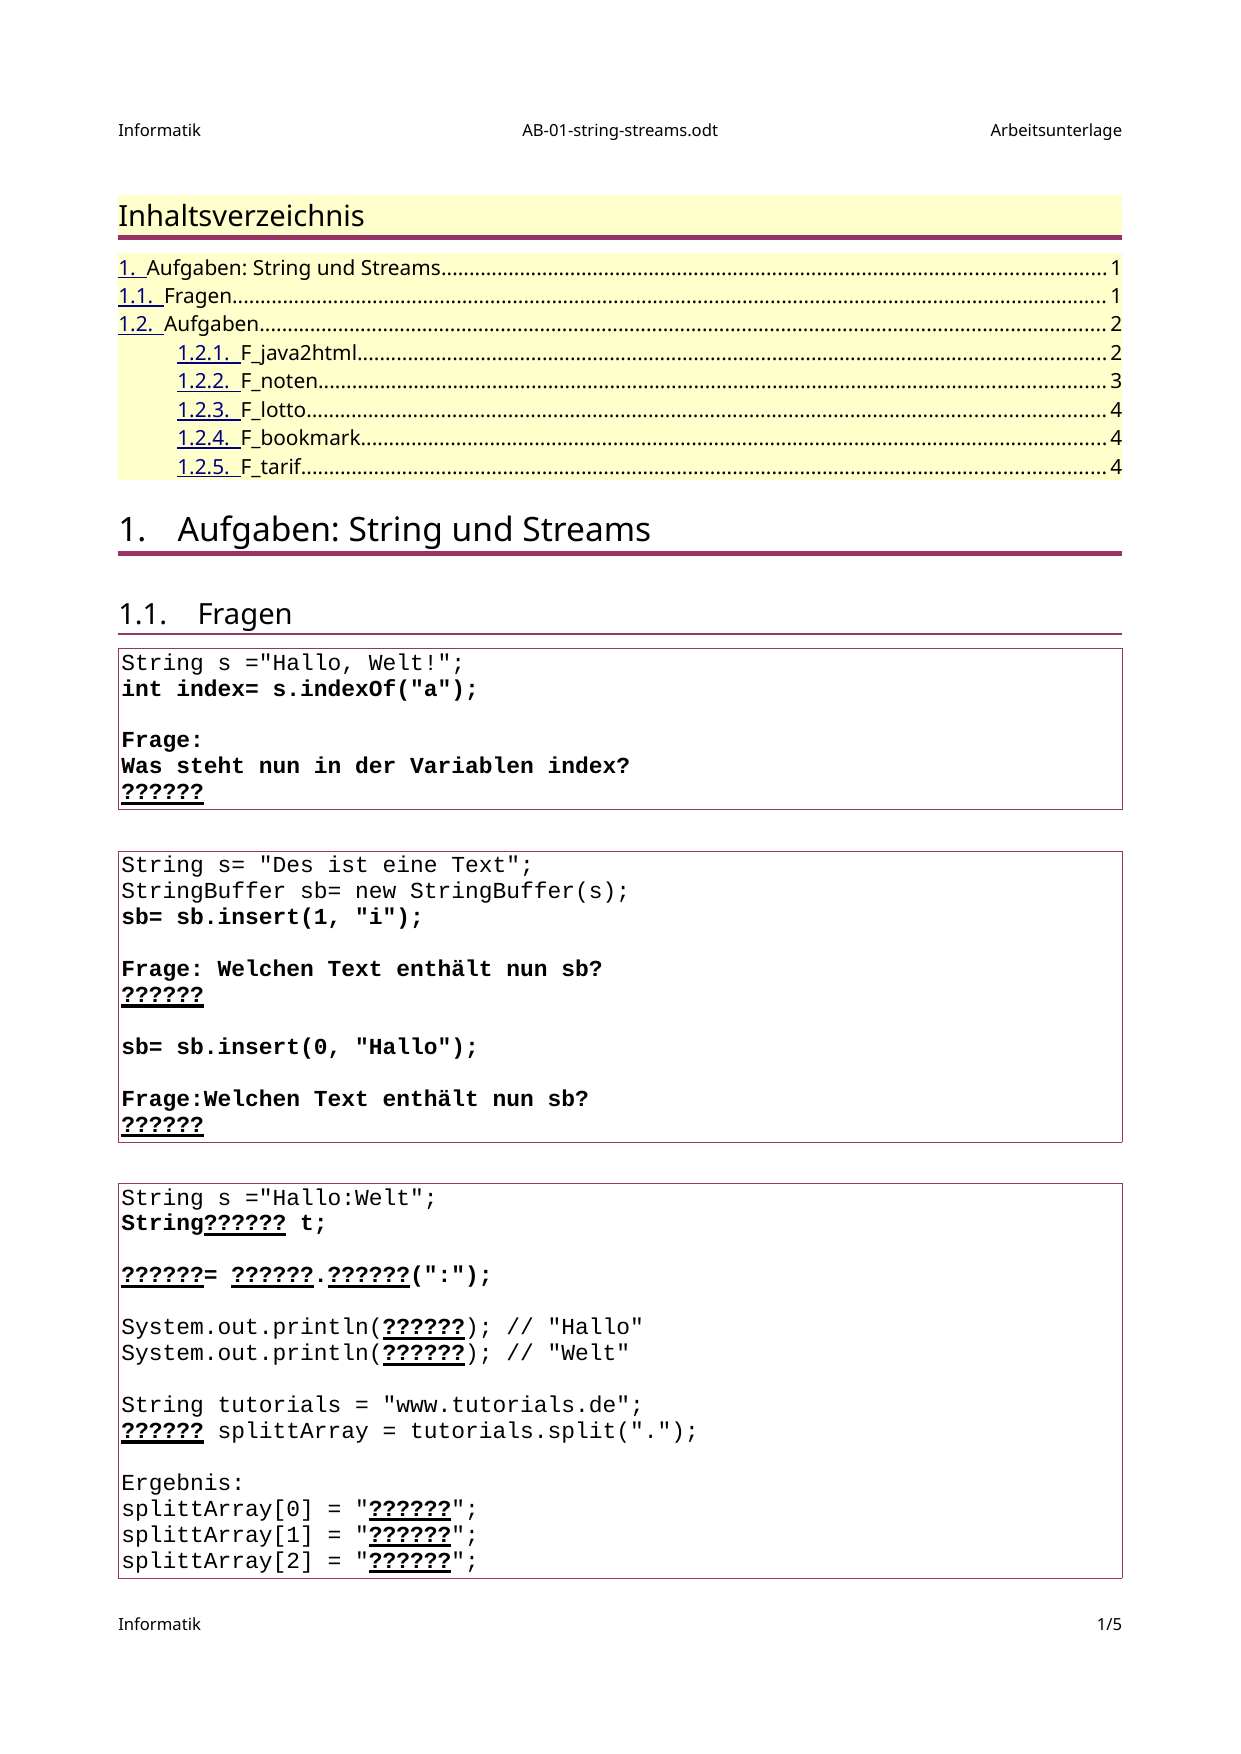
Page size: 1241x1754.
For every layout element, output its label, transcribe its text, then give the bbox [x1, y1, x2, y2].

text ?????? [119, 778, 1122, 809]
text String s ="Hallo:Welt"; String?????? t; ??????= ??????.??????(":"); System.out.println(??????); // "Hallo" System.out.println(??????); // "Welt" [119, 1184, 1122, 1364]
text Frage: [119, 726, 1122, 752]
text 1.2. Aufgaben 2 [118, 309, 1122, 338]
text ?????? [119, 1110, 1122, 1142]
text String s ="Hallo, Welt!"; int index= s.indexOf("a"); [119, 649, 1122, 700]
text 1.2.1. F_java2html 2 [177, 338, 1122, 366]
text 1.2.5. F_tarif 4 [177, 452, 1122, 480]
text 1.1. Fragen 1 [118, 281, 1122, 309]
text 1. Aufgaben: String und Streams 1 [118, 253, 1122, 281]
text String s= "Des ist eine Text"; StringBuffer sb= new StringBuffer(s); sb= sb.insert(1, "i"); [119, 852, 1122, 928]
text String tutorials = "www.tutorials.de"; ?????? splittArray = tutorials.split("."); Ergebnis: splittArray[0] = "??????"; splittArray[1] = "??????"; splittArray[2] = "??????"; [119, 1390, 1122, 1578]
text Was steht nun in der Variablen index? [119, 752, 1122, 778]
text Frage:Welchen Text enthält nun sb? [119, 1084, 1122, 1110]
text 1.2.4. F_bookmark 4 [177, 423, 1122, 452]
text Frage: Welchen Text enthält nun sb? [119, 954, 1122, 980]
text 1.2.3. F_lotto 4 [177, 395, 1122, 423]
subtitle Fragen [118, 594, 1122, 633]
text ?????? sb= sb.insert(0, "Hallo"); [119, 980, 1122, 1058]
subtitle Inhaltsverzeichnis [118, 195, 1122, 235]
text 1.2.2. F_noten 3 [177, 366, 1122, 395]
subtitle Aufgaben: String und Streams [118, 505, 1122, 551]
